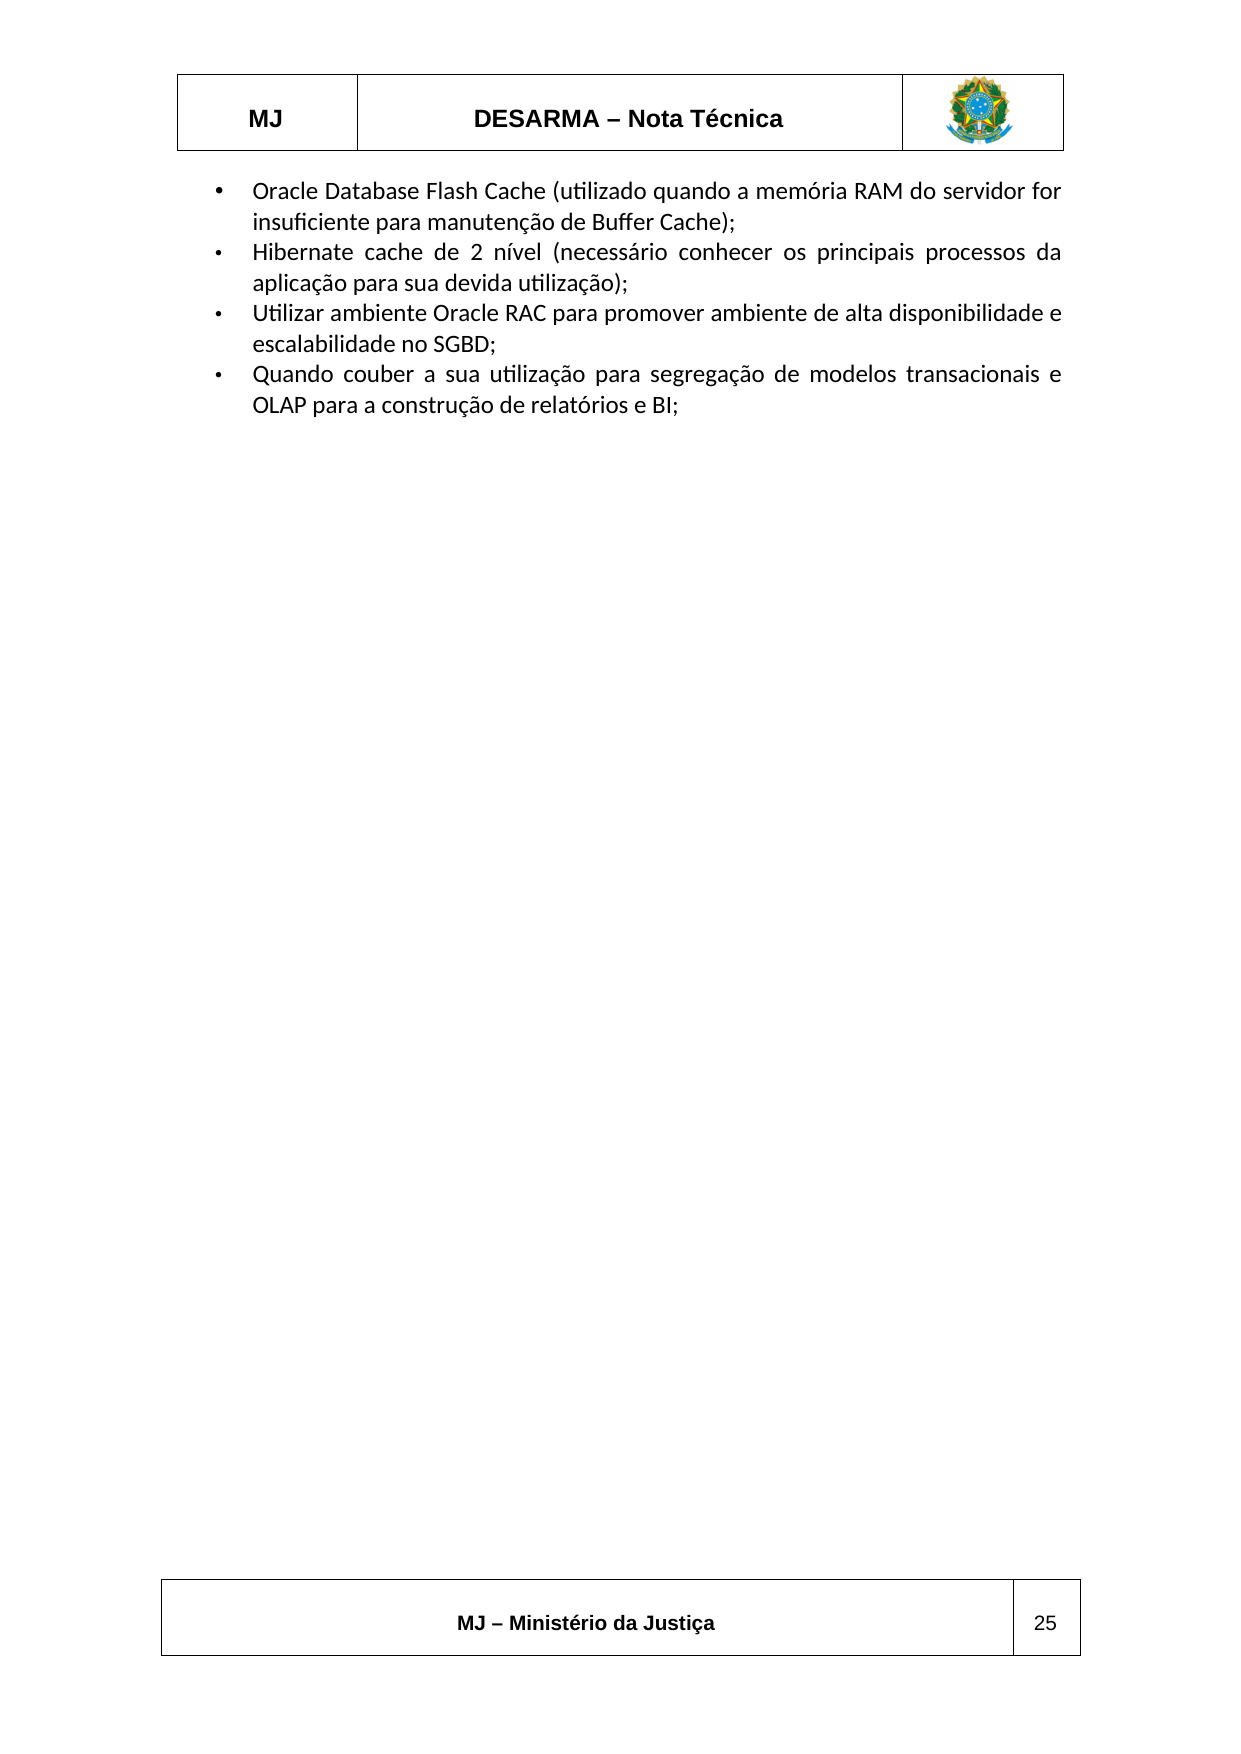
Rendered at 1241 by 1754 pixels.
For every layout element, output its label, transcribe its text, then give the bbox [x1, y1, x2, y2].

picture [944, 75, 1020, 149]
list Quando couber a sua utilização para segregação de modelos transacionais e OLAP para a construção de relatórios e BI; [679, 389, 1063, 419]
list Utilizar ambiente Oracle RAC para promover ambiente de alta disponibilidade e escalabilidade no SGBD; [496, 328, 1063, 358]
list Utilizar ambiente Oracle RAC para promover ambiente de alta disponibilidade e escalabilidade no SGBD; [215, 297, 252, 358]
list Hibernate cache de 2 nível (necessário conhecer os principais processos da aplicação para sua devida utilização); [628, 267, 1063, 297]
list Oracle Database Flash Cache (utilizado quando a memória RAM do servidor for insuficiente para manutenção de Buffer Cache); [736, 206, 1063, 236]
